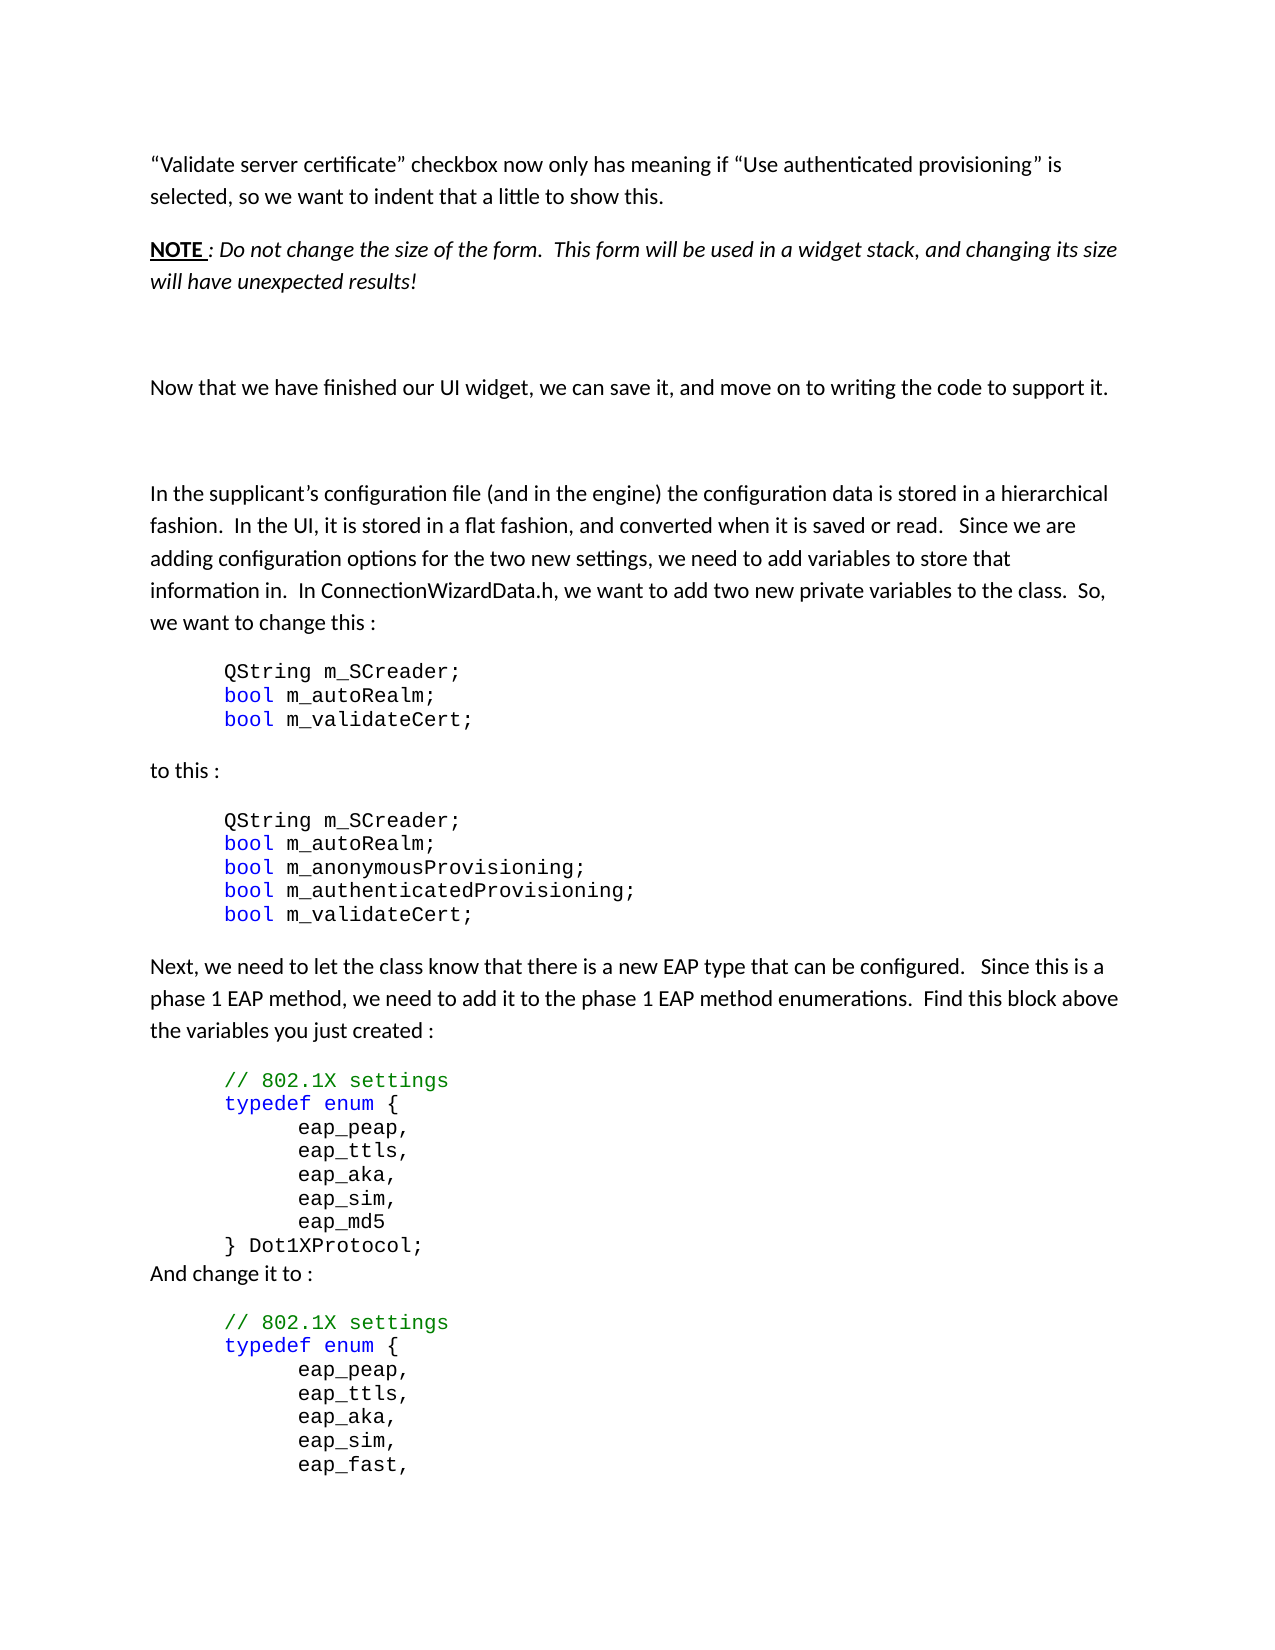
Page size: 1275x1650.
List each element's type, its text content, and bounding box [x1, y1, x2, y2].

text eap_aka, [150, 1406, 1125, 1430]
text bool m_validateCert; [150, 708, 1125, 732]
text QString m_SCreader; [150, 809, 1125, 833]
text In the supplicant’s configuration file (and in the engine) the configuration data is stored in a hierarchical fashion. In the UI, it is stored in a flat fashion, and converted when it is saved or read. Since we are adding configuration options for the two new settings, we need to add variables to store that information in. In ConnectionWizardData.h, we want to add two new private variables to the class. So, we want to change this : [150, 479, 1125, 636]
text typedef enum { [150, 1335, 1125, 1359]
text eap_peap, [150, 1359, 1125, 1383]
text eap_fast, [150, 1454, 1125, 1477]
text bool m_autoRealm; [150, 833, 1125, 857]
text eap_peap, [150, 1117, 1125, 1141]
text Now that we have finished our UI widget, we can save it, and move on to writing the code to support it. [150, 373, 1125, 401]
text eap_ttls, [150, 1383, 1125, 1406]
text eap_sim, [150, 1188, 1125, 1211]
text typedef enum { [150, 1093, 1125, 1117]
text eap_ttls, [150, 1141, 1125, 1164]
text bool m_anonymousProvisioning; [150, 857, 1125, 881]
text bool m_authenticatedProvisioning; [150, 881, 1125, 904]
text // 802.1X settings [150, 1069, 1125, 1093]
text Next, we need to let the class know that there is a new EAP type that can be configured. Since this is a phase 1 EAP method, we need to add it to the phase 1 EAP method enumerations. Find this block above the variables you just created : [150, 952, 1125, 1044]
text bool m_autoRealm; [150, 685, 1125, 708]
text to this : [150, 757, 1125, 784]
text eap_sim, [150, 1430, 1125, 1454]
text eap_md5 [150, 1211, 1125, 1235]
text QString m_SCreader; [150, 661, 1125, 685]
text } Dot1XProtocol; [150, 1235, 1125, 1259]
text eap_aka, [150, 1164, 1125, 1188]
text bool m_validateCert; [150, 904, 1125, 928]
text And change it to : [150, 1259, 1125, 1287]
text “Validate server certificate” checkbox now only has meaning if “Use authenticated provisioning” is selected, so we want to indent that a little to show this. [150, 150, 1125, 210]
text // 802.1X settings [150, 1312, 1125, 1335]
text NOTE : Do not change the size of the form. This form will be used in a widget stack, and changing its size will have unexpected results! [150, 235, 1125, 295]
